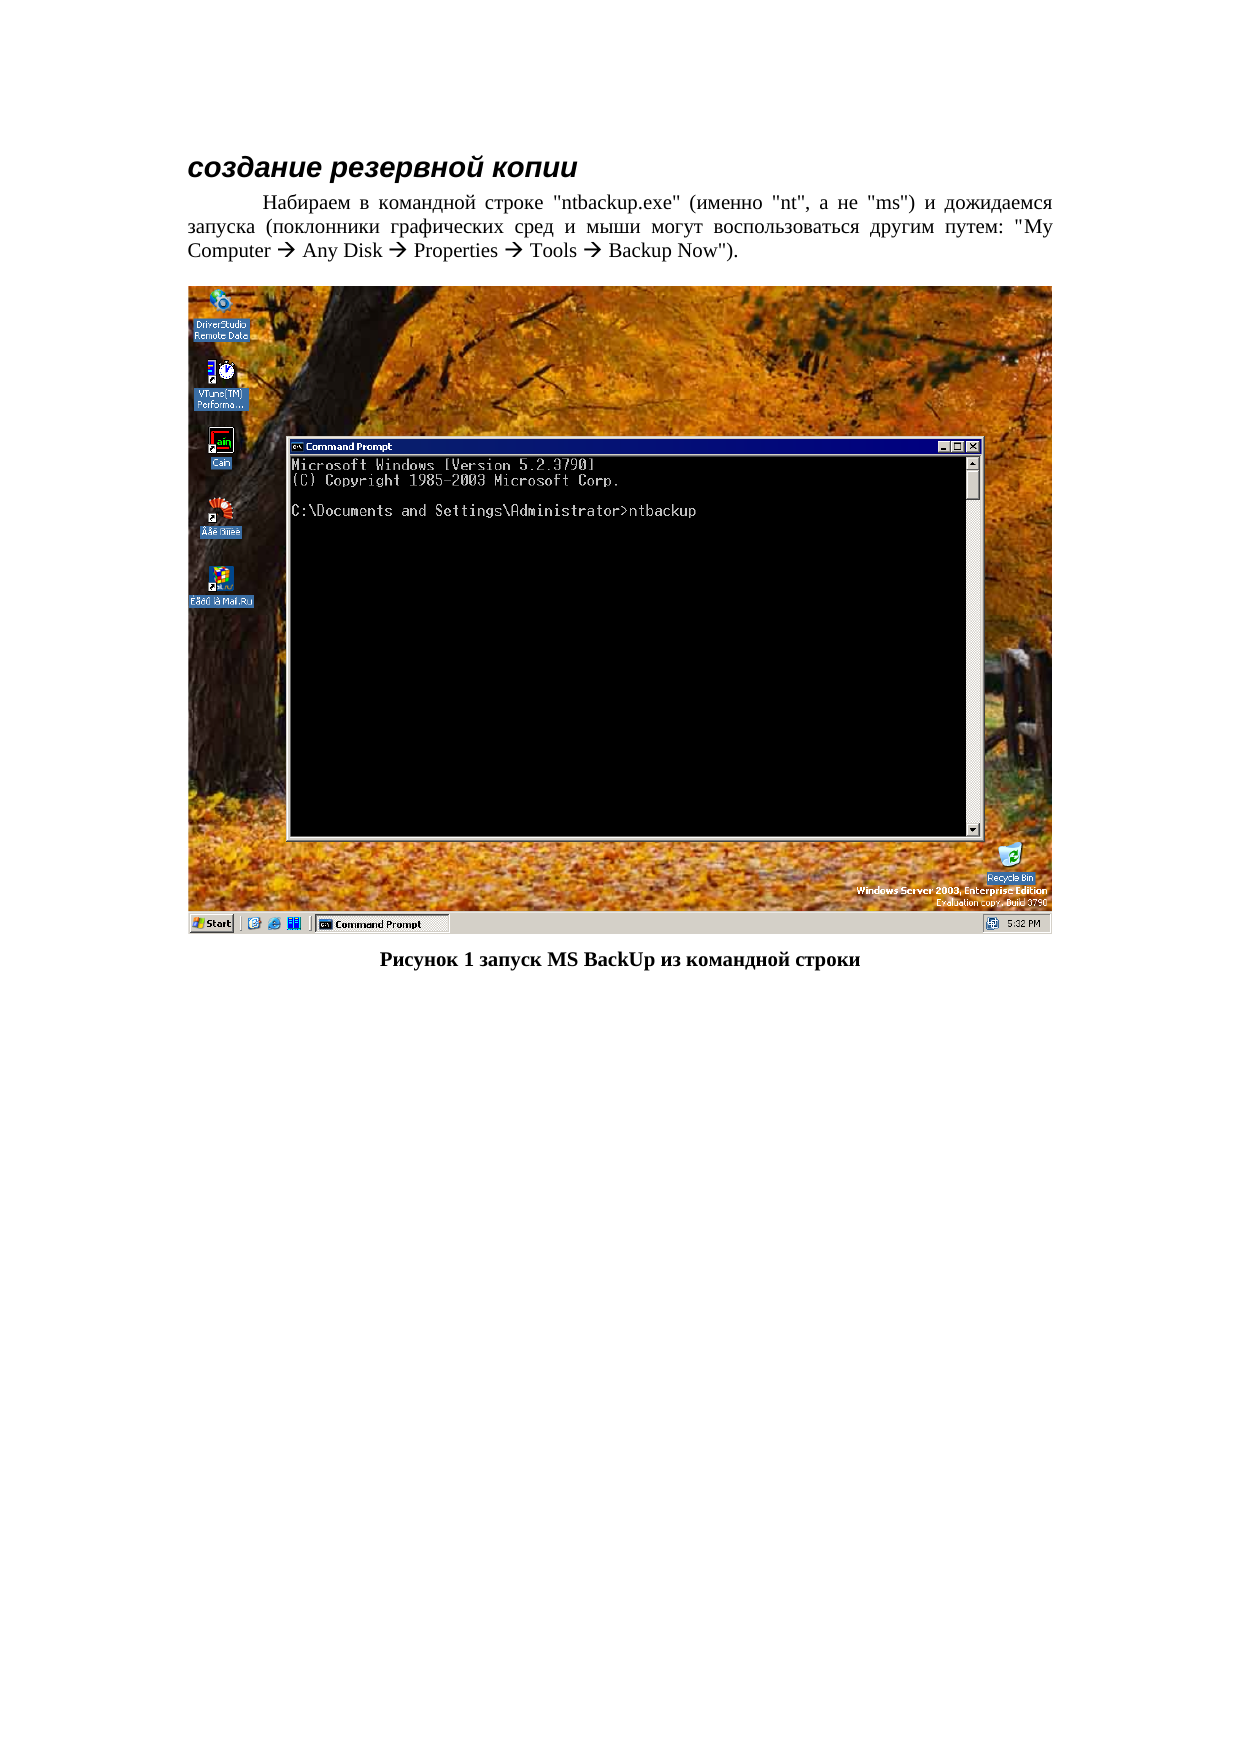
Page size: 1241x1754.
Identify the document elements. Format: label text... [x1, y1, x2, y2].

text Набираем в командной строке "ntbackup.exe" (именно "nt", а не "ms") и дожидаемся запуска (поклонники графических сред и мыши могут воспользоваться другим путем: "My Computer  Any Disk  Properties  Tools  Backup Now"). [187, 190, 1053, 262]
subtitle создание резервной копии [187, 150, 1053, 183]
text Рисунок 1 запуск MS BackUp из командной строки [187, 946, 1053, 971]
picture [188, 286, 1052, 934]
